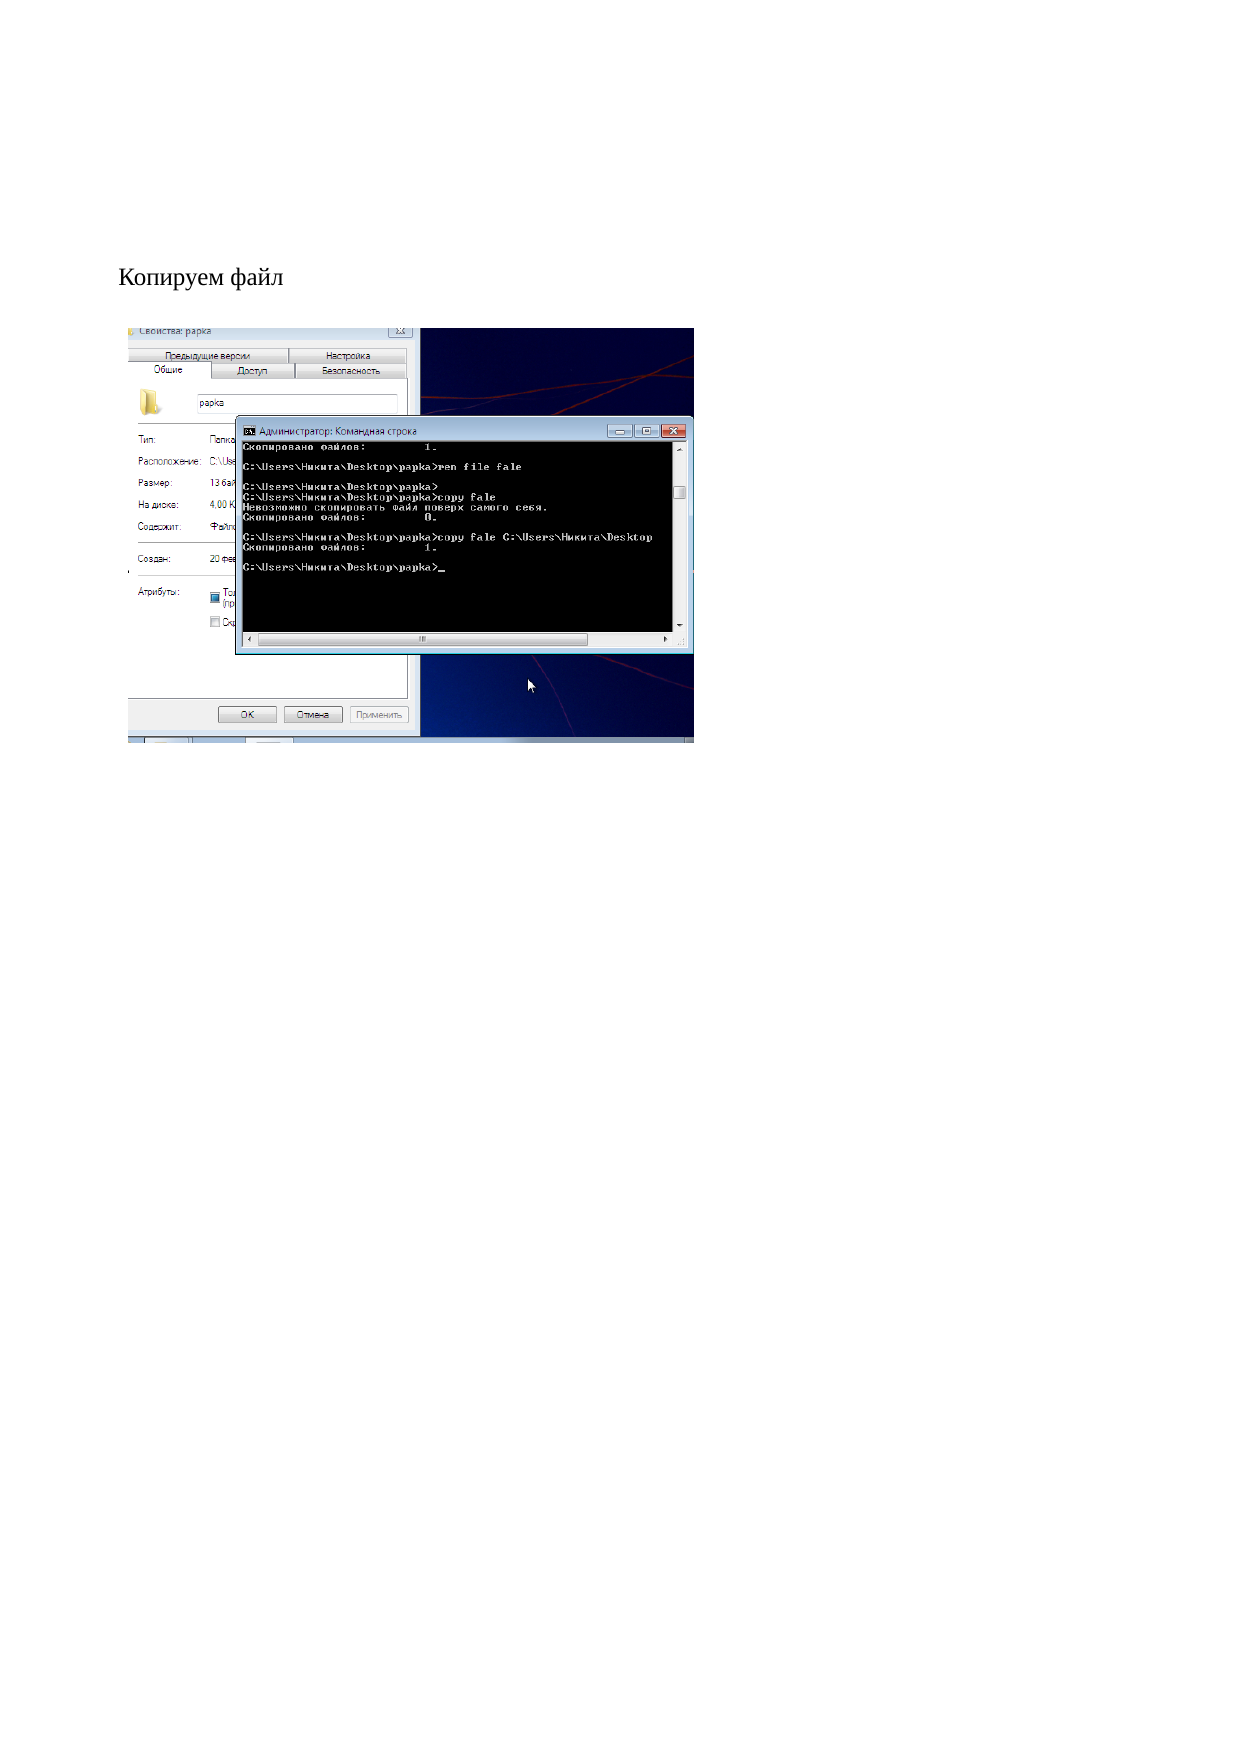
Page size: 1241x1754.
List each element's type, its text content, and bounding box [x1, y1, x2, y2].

text Копируем файл [118, 262, 1122, 291]
